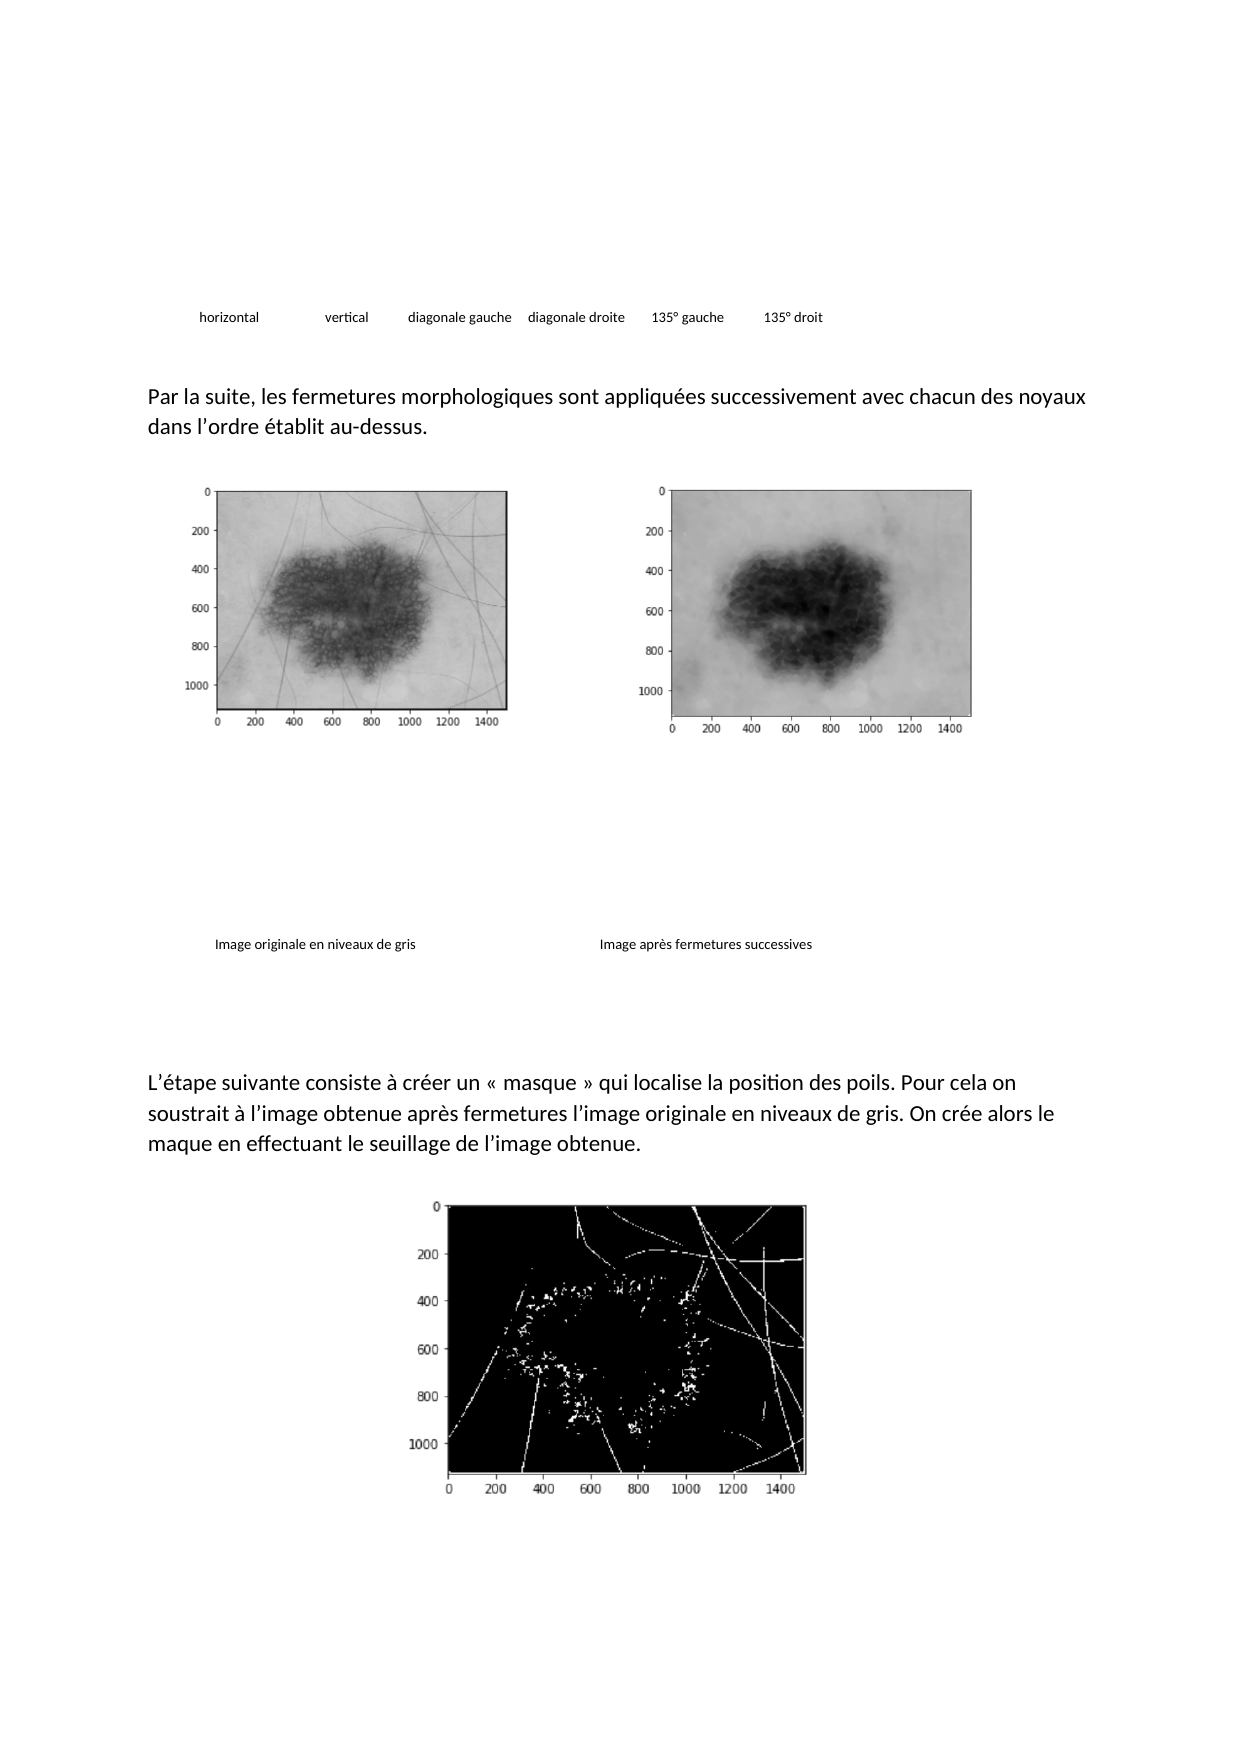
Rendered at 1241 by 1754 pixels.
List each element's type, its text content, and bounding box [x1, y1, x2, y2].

picture [175, 480, 541, 738]
picture [632, 482, 990, 746]
picture [406, 1190, 840, 1507]
subtitle L’étape suivante consiste à créer un « masque » qui localise la position des poils. Pour cela on soustrait à l’image obtenue après fermetures l’image originale en niveaux de gris. On crée alors le maque en effectuant le seuillage de l’image obtenue. [148, 1068, 1093, 1157]
subtitle Par la suite, les fermetures morphologiques sont appliquées successivement avec chacun des noyaux dans l’ordre établit au-dessus. [148, 382, 1093, 440]
